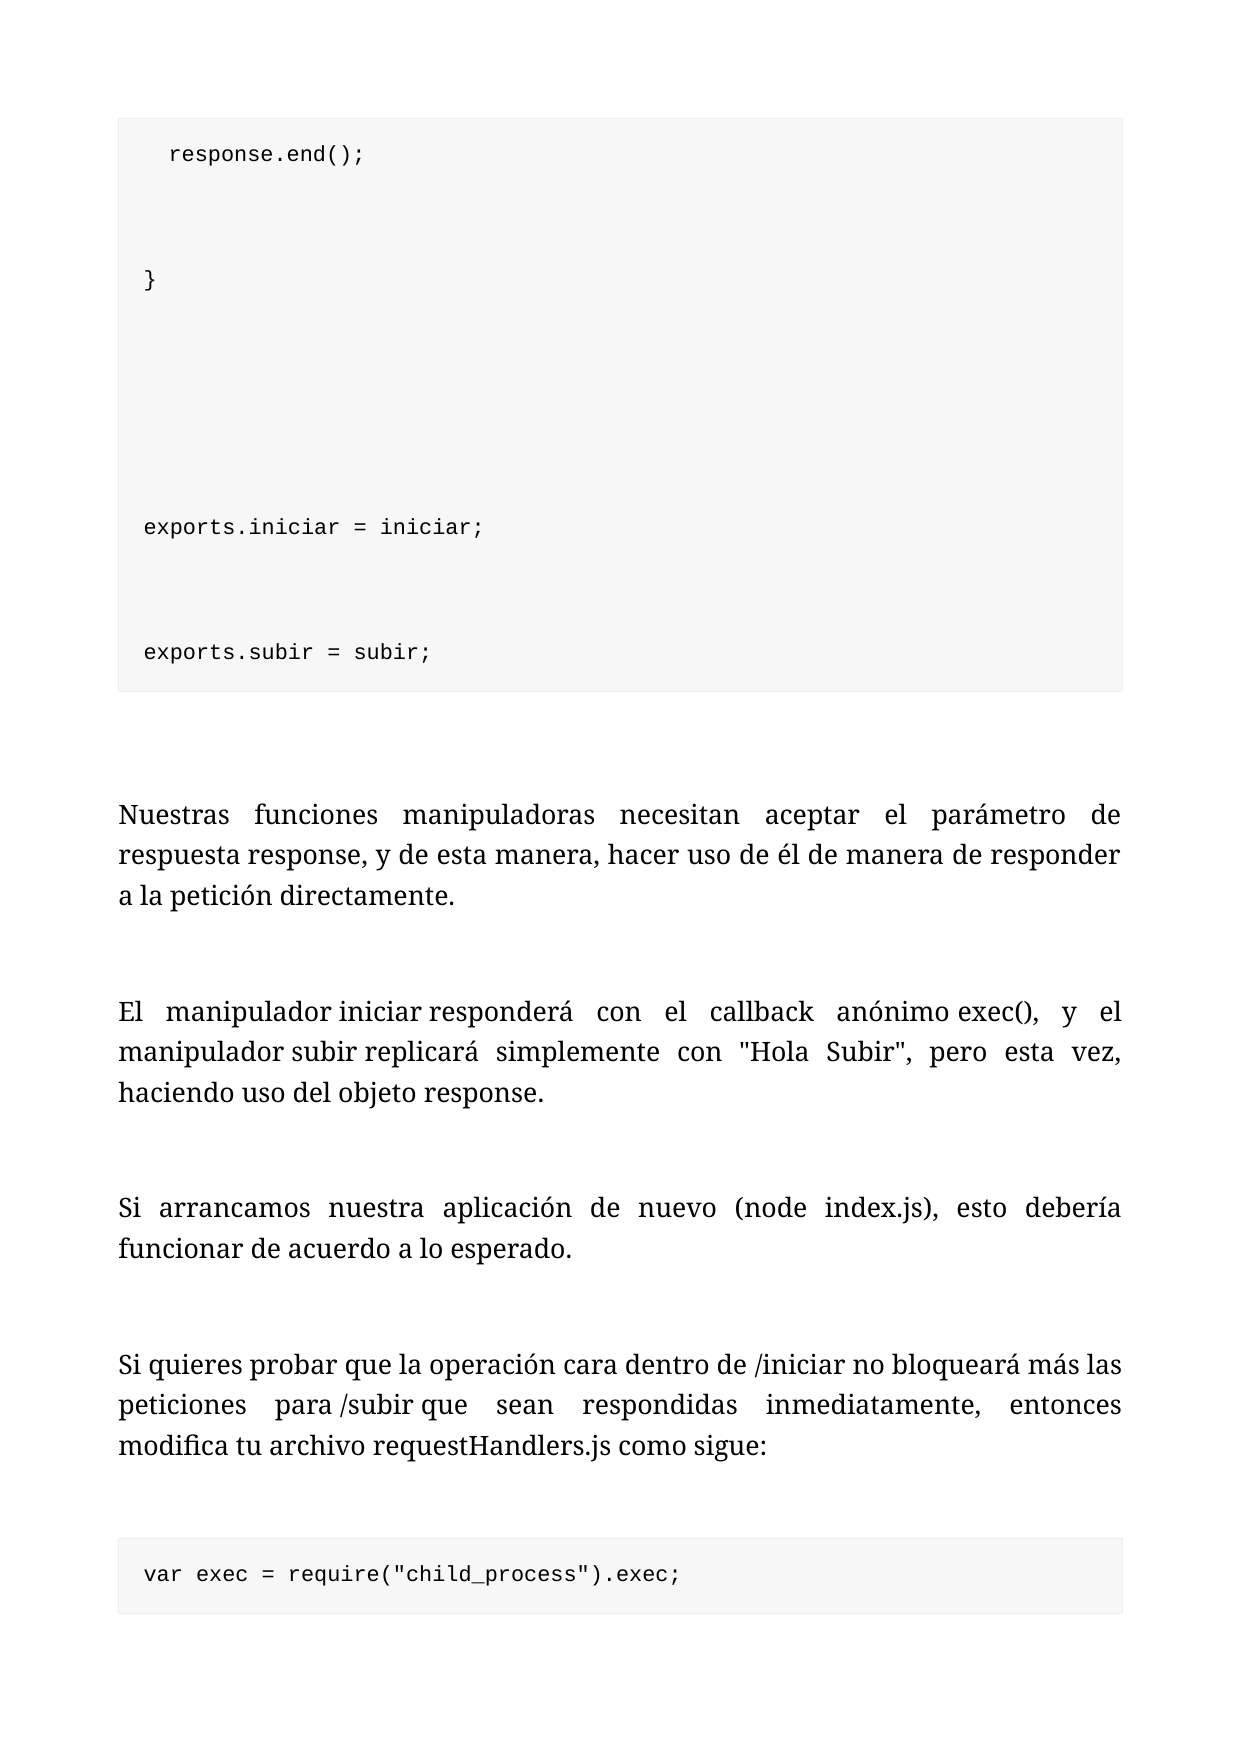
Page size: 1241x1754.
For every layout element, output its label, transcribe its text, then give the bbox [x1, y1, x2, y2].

text exports.subir = subir; [119, 616, 1122, 691]
text Si quieres probar que la operación cara dentro de /iniciar no bloqueará más las peticiones para /subir que sean respondidas inmediatamente, entonces modifica tu archivo requestHandlers.js como sigue: [118, 1341, 1122, 1463]
text Nuestras funciones manipuladoras necesitan aceptar el parámetro de respuesta response, y de esta manera, hacer uso de él de manera de responder a la petición directamente. [118, 791, 1122, 913]
text El manipulador iniciar responderá con el callback anónimo exec(), y el manipulador subir replicará simplemente con "Hola Subir", pero esta vez, haciendo uso del objeto response. [118, 988, 1122, 1110]
text exports.iniciar = iniciar; [119, 491, 1122, 541]
text } [119, 243, 1122, 293]
text response.end(); [119, 119, 1122, 168]
text Si arrancamos nuestra aplicación de nuevo (node index.js), esto debería funcionar de acuerdo a lo esperado. [118, 1185, 1122, 1266]
text var exec = require("child_process").exec; [119, 1539, 1122, 1613]
